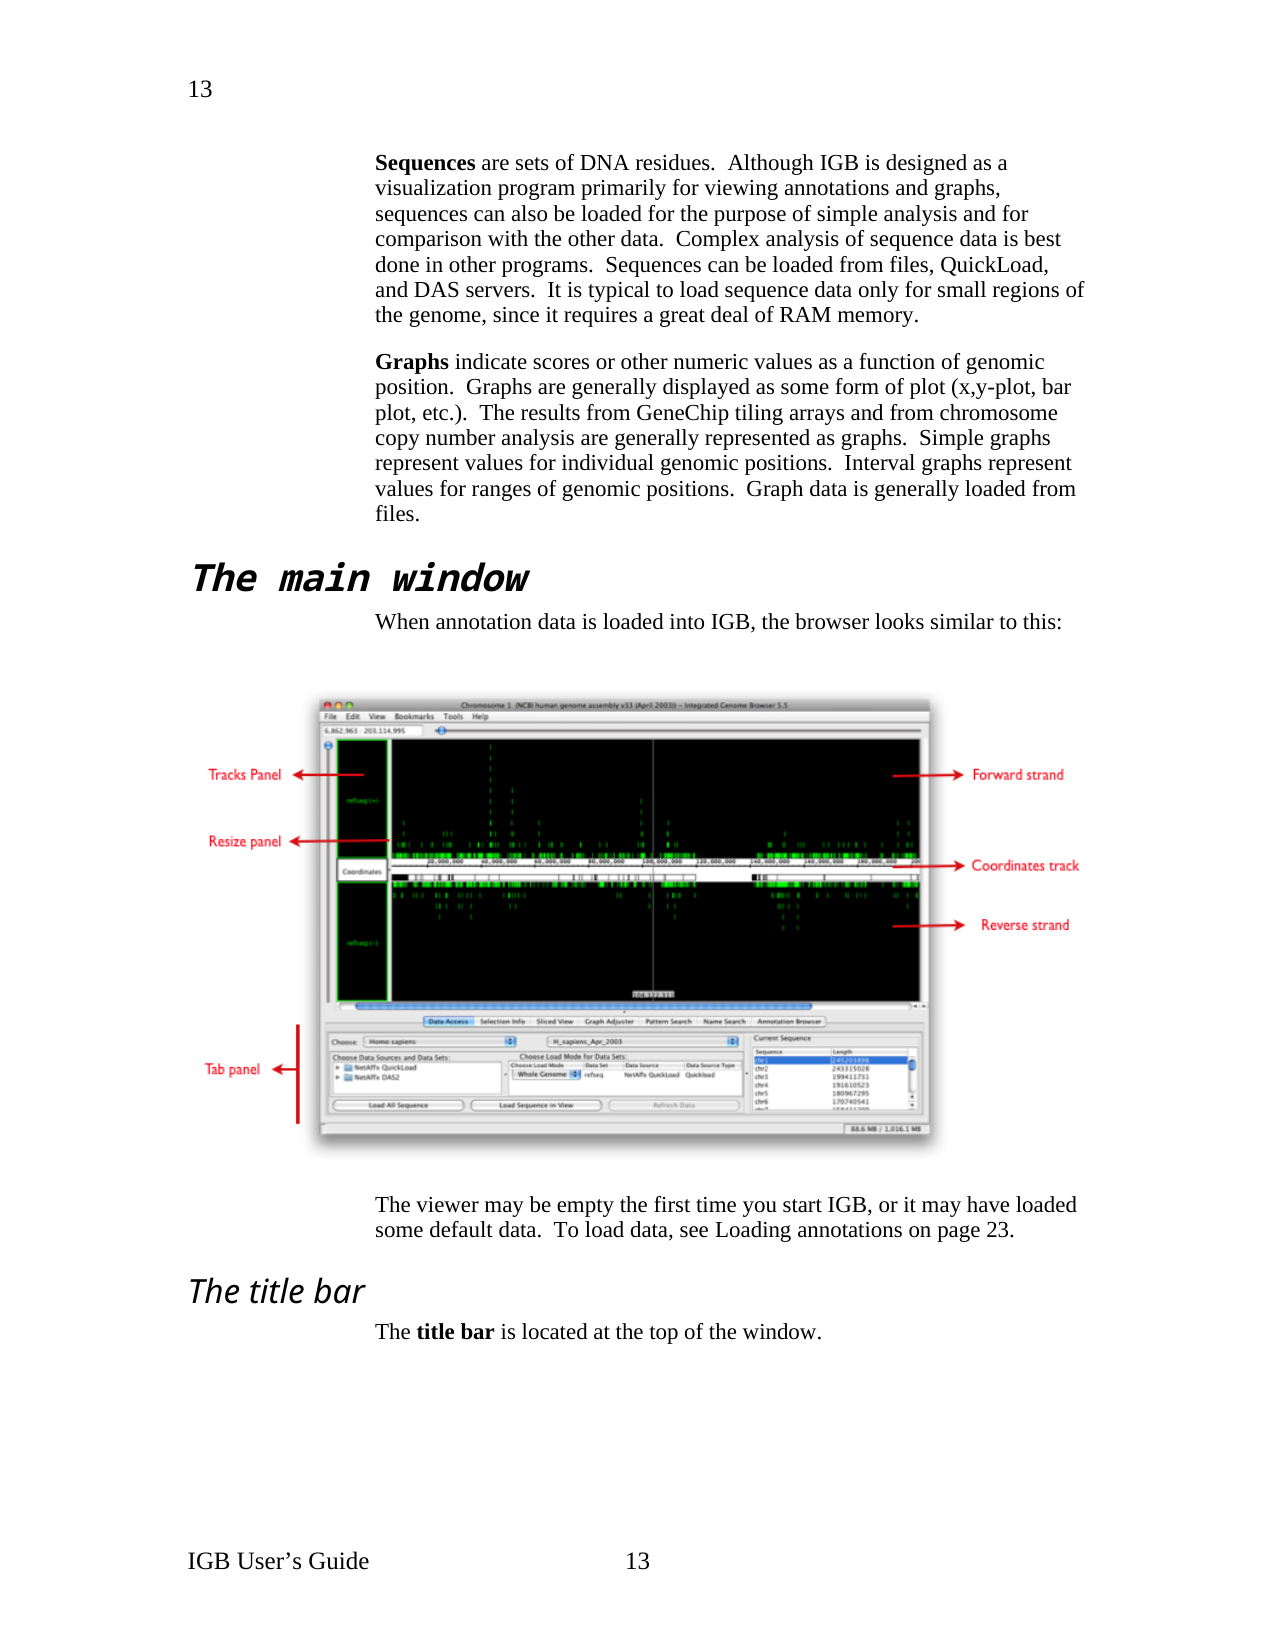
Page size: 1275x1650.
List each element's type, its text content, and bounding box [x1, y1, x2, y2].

subtitle The main window [187, 552, 1087, 603]
subtitle The title bar [187, 1267, 1087, 1313]
picture [187, 655, 1088, 1164]
text When annotation data is loaded into IGB, the browser looks similar to this: [375, 609, 1087, 634]
text The viewer may be empty the first time you start IGB, or it may have loaded some default data. To load data, see Loading annotations on page 22. [375, 1192, 1087, 1242]
text Sequences are sets of DNA residues. Although IGB is designed as a visualization program primarily for viewing annotations and graphs, sequences can also be loaded for the purpose of simple analysis and for comparison with the other data. Complex analysis of sequence data is best done in other programs. Sequences can be loaded from files, QuickLoad, and DAS servers. It is typical to load sequence data only for small regions of the genome, since it requires a great deal of RAM memory. [375, 150, 1087, 328]
text Graphs indicate scores or other numeric values as a function of genomic position. Graphs are generally displayed as some form of plot (x,y-plot, bar plot, etc.). The results from GeneChip tiling arrays and from chromosome copy number analysis are generally represented as graphs. Simple graphs represent values for individual genomic positions. Interval graphs represent values for ranges of genomic positions. Graph data is generally loaded from files. [375, 349, 1087, 527]
text The title bar is located at the top of the window. [375, 1319, 1087, 1344]
